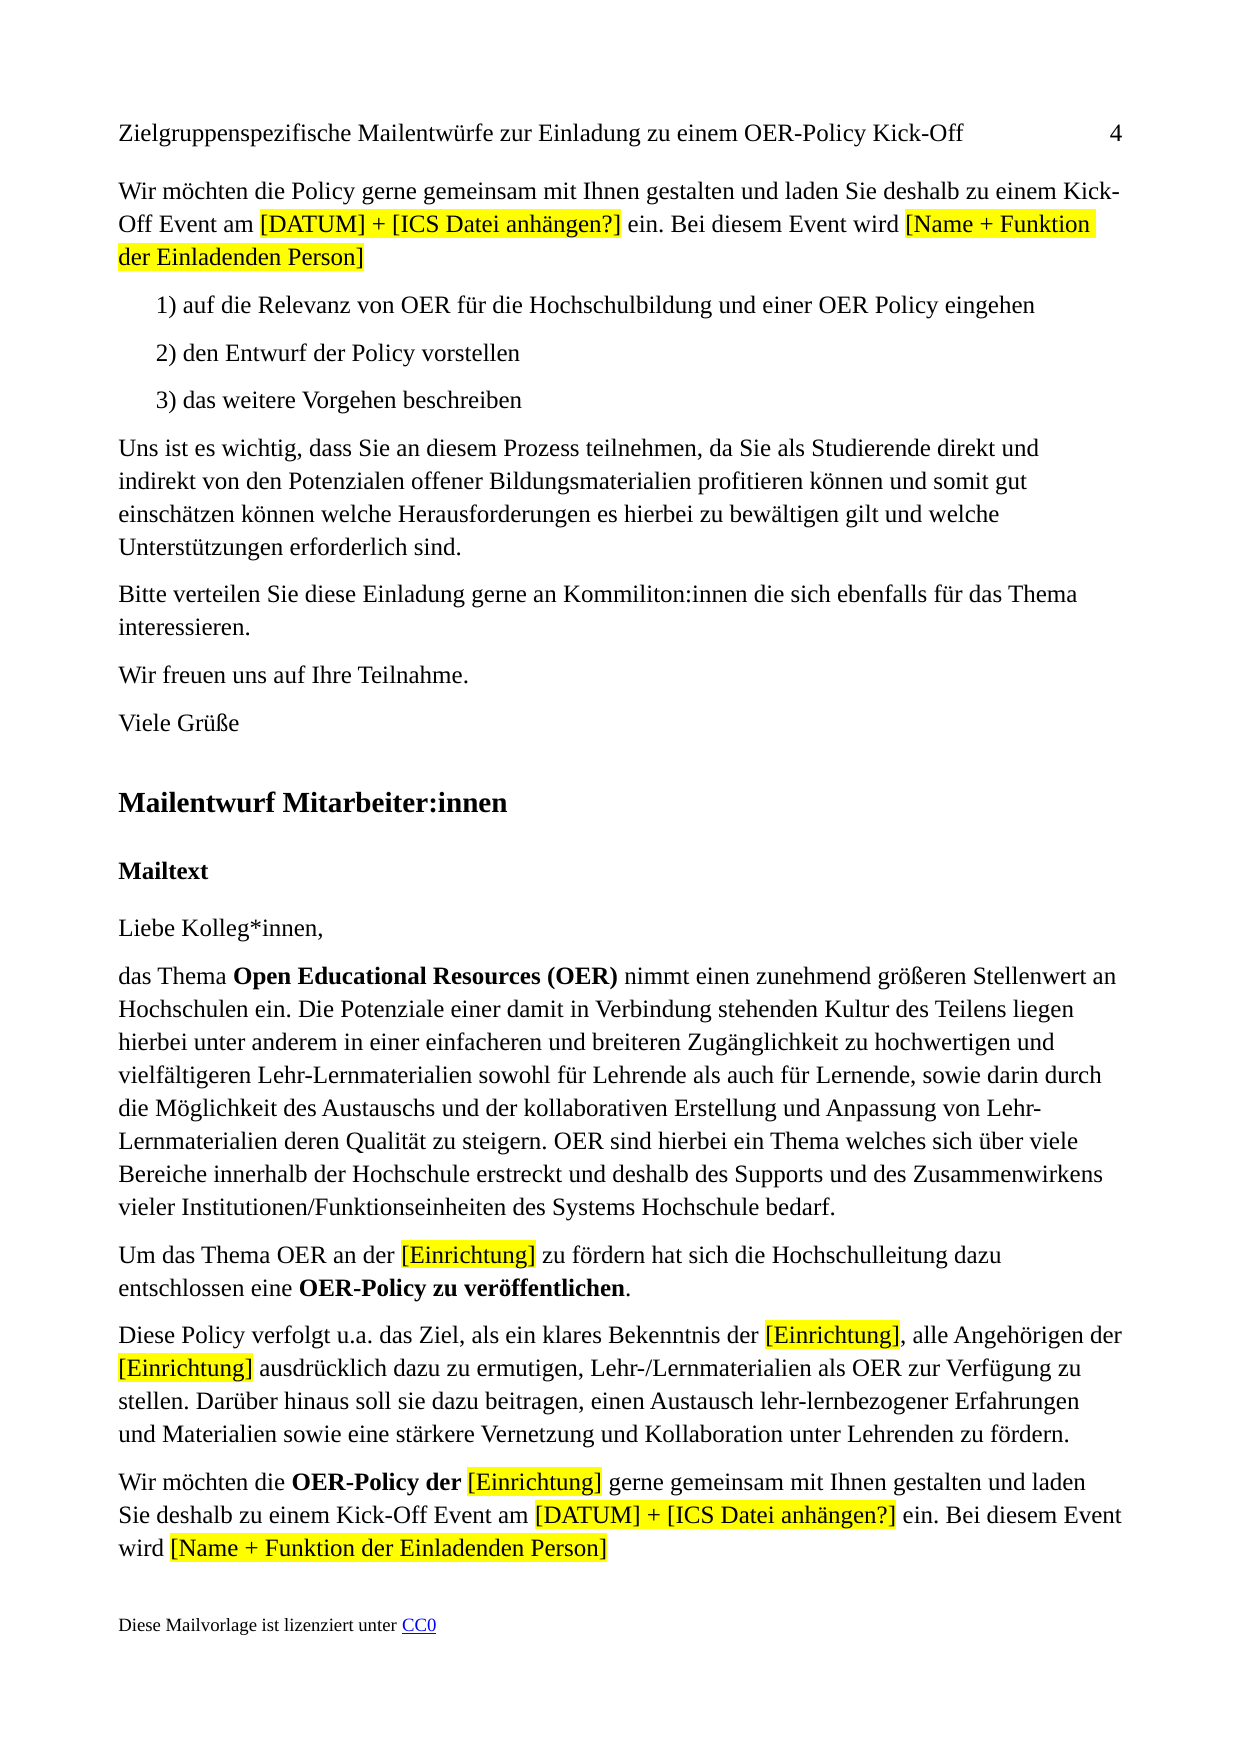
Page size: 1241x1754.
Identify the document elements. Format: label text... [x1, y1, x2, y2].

text Um das Thema OER an der [Einrichtung] zu fördern hat sich die Hochschulleitung dazu entschlossen eine OER-Policy zu veröffentlichen. [118, 1240, 1122, 1301]
text Bitte verteilen Sie diese Einladung gerne an Kommiliton:innen die sich ebenfalls für das Thema interessieren. [118, 579, 1122, 641]
subtitle Mailentwurf Mitarbeiter:innen [118, 785, 1122, 818]
list auf die Relevanz von OER für die Hochschulbildung und einer OER Policy eingehen [156, 290, 1122, 319]
list den Entwurf der Policy vorstellen [156, 338, 1122, 366]
text das Thema Open Educational Resources (OER) nimmt einen zunehmend größeren Stellenwert an Hochschulen ein. Die Potenziale einer damit in Verbindung stehenden Kultur des Teilens liegen hierbei unter anderem in einer einfacheren und breiteren Zugänglichkeit zu hochwertigen und vielfältigeren Lehr-Lernmaterialien sowohl für Lehrende als auch für Lernende, sowie darin durch die Möglichkeit des Austauschs und der kollaborativen Erstellung und Anpassung von Lehr-Lernmaterialien deren Qualität zu steigern. OER sind hierbei ein Thema welches sich über viele Bereiche innerhalb der Hochschule erstreckt und deshalb des Supports und des Zusammenwirkens vieler Institutionen/Funktionseinheiten des Systems Hochschule bedarf. [118, 961, 1122, 1221]
text Diese Policy verfolgt u.a. das Ziel, als ein klares Bekenntnis der [Einrichtung], alle Angehörigen der [Einrichtung] ausdrücklich dazu zu ermutigen, Lehr-/Lernmaterialien als OER zur Verfügung zu stellen. Darüber hinaus soll sie dazu beitragen, einen Austausch lehr-lernbezogener Erfahrungen und Materialien sowie eine stärkere Vernetzung und Kollaboration unter Lehrenden zu fördern. [118, 1320, 1122, 1448]
subtitle Mailtext [118, 856, 1122, 884]
list das weitere Vorgehen beschreiben [156, 385, 1122, 414]
text Wir freuen uns auf Ihre Teilnahme. [118, 660, 1122, 689]
text Viele Grüße [118, 708, 1122, 736]
text Wir möchten die Policy gerne gemeinsam mit Ihnen gestalten und laden Sie deshalb zu einem Kick-Off Event am [DATUM] + [ICS Datei anhängen?] ein. Bei diesem Event wird [Name + Funktion der Einladenden Person] [118, 176, 1122, 271]
text Uns ist es wichtig, dass Sie an diesem Prozess teilnehmen, da Sie als Studierende direkt und indirekt von den Potenzialen offener Bildungsmaterialien profitieren können und somit gut einschätzen können welche Herausforderungen es hierbei zu bewältigen gilt und welche Unterstützungen erforderlich sind. [118, 433, 1122, 561]
text Wir möchten die OER-Policy der [Einrichtung] gerne gemeinsam mit Ihnen gestalten und laden Sie deshalb zu einem Kick-Off Event am [DATUM] + [ICS Datei anhängen?] ein. Bei diesem Event wird [Name + Funktion der Einladenden Person] [118, 1467, 1122, 1562]
text Liebe Kolleg*innen, [118, 913, 1122, 942]
